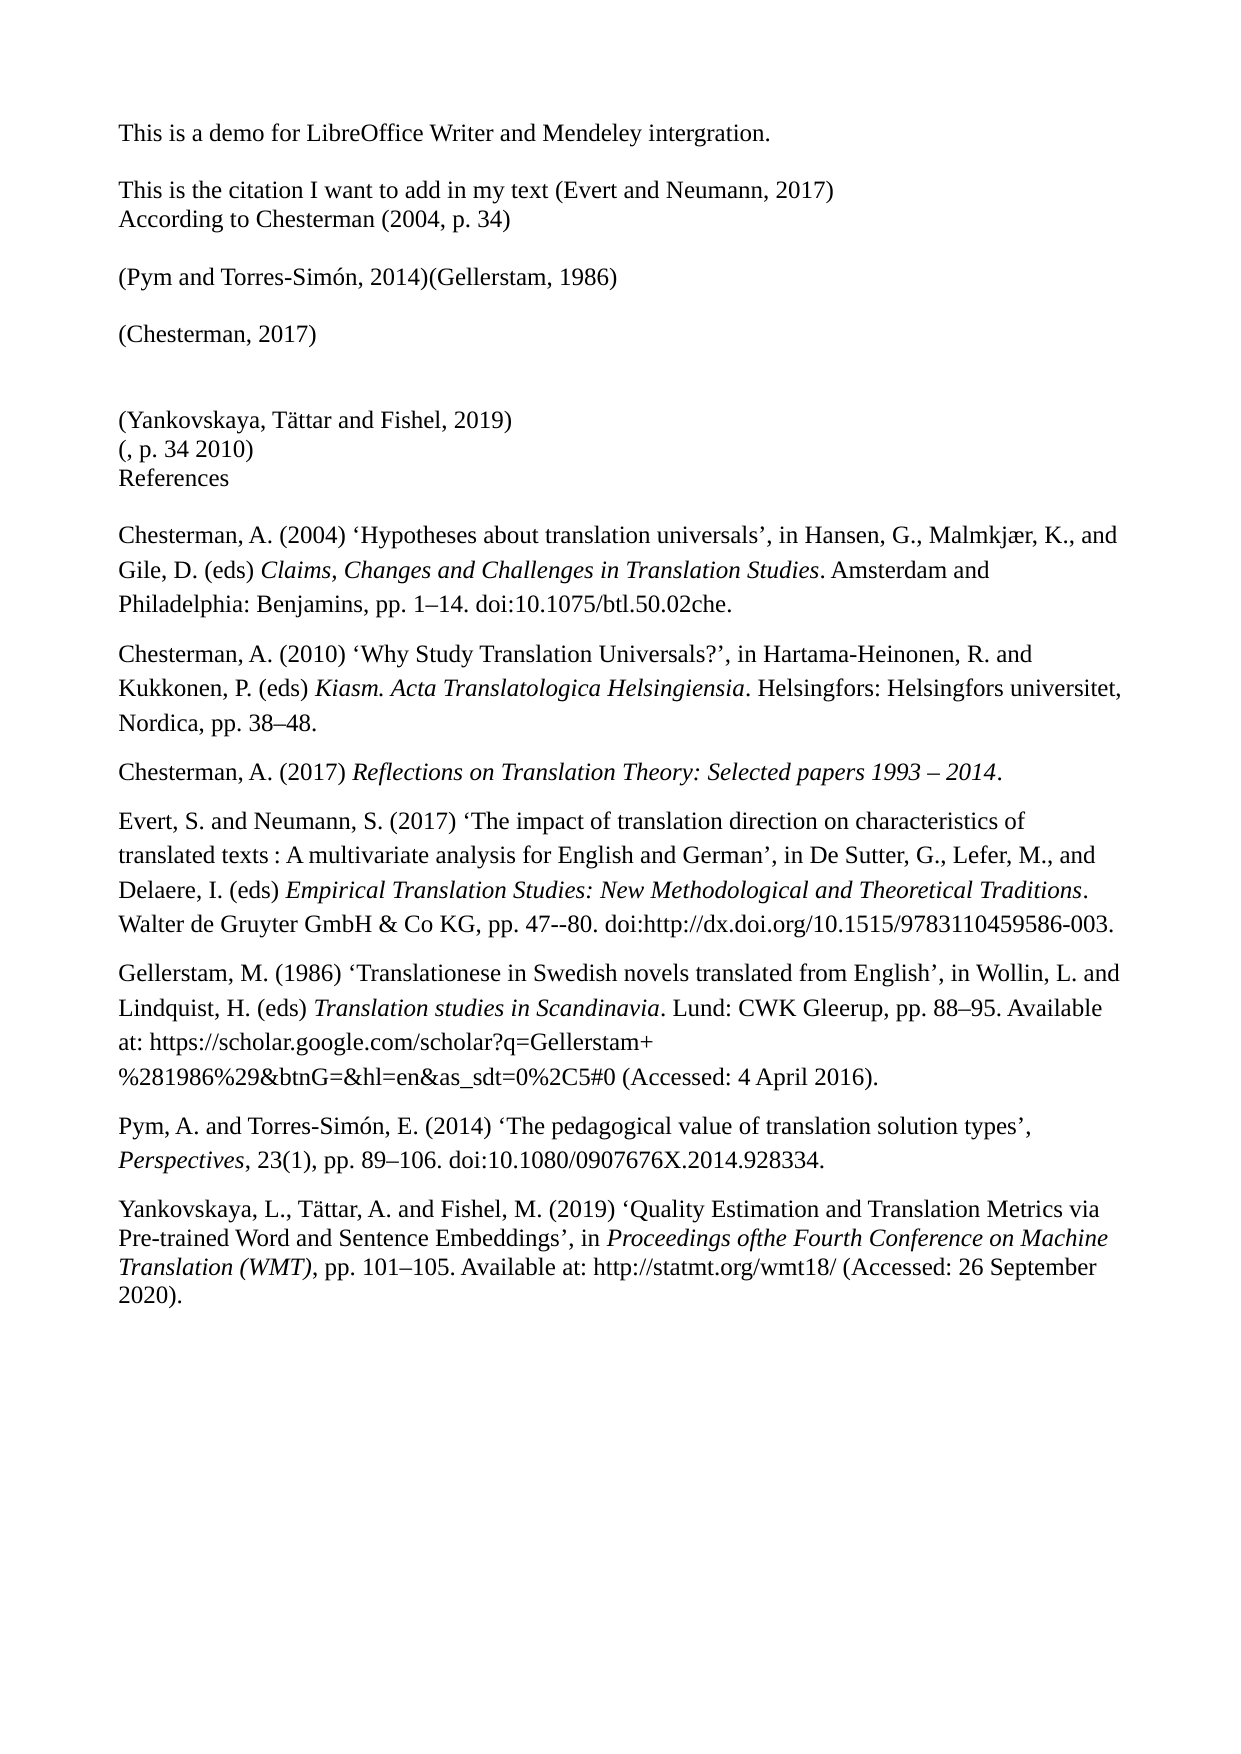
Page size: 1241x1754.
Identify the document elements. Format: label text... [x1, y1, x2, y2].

text Chesterman, A. (2004) ‘Hypotheses about translation universals’, in Hansen, G., Malmkjær, K., and Gile, D. (eds) Claims, Changes and Challenges in Translation Studies. Amsterdam and Philadelphia: Benjamins, pp. 1–14. doi:10.1075/btl.50.02che. [118, 521, 1122, 618]
text This is a demo for LibreOffice Writer and Mendeley intergration. [118, 118, 1122, 147]
text (Yankovskaya, Tättar and Fishel, 2019)⁠ [118, 406, 1122, 434]
text (, p. 34 2010)⁠ [118, 434, 1122, 463]
text Gellerstam, M. (1986) ‘Translationese in Swedish novels translated from English’, in Wollin, L. and Lindquist, H. (eds) Translation studies in Scandinavia. Lund: CWK Gleerup, pp. 88–95. Available at: https://scholar.google.com/scholar?q=Gellerstam+%281986%29&btnG=&hl=en&as_sdt=0%2C5#0 (Accessed: 4 April 2016). [118, 958, 1122, 1090]
text Chesterman, A. (2010) ‘Why Study Translation Universals?’, in Hartama-Heinonen, R. and Kukkonen, P. (eds) Kiasm. Acta Translatologica Helsingiensia. Helsingfors: Helsingfors universitet, Nordica, pp. 38–48. [118, 639, 1122, 736]
text This is the citation I want to add in my text (Evert and Neumann, 2017) [118, 176, 1122, 204]
text Chesterman, A. (2017) Reflections on Translation Theory: Selected papers 1993 – 2014. [118, 757, 1122, 785]
text (Chesterman, 2017) [118, 319, 1122, 348]
text Yankovskaya, L., Tättar, A. and Fishel, M. (2019) ‘Quality Estimation and Translation Metrics via Pre-trained Word and Sentence Embeddings’, in Proceedings ofthe Fourth Conference on Machine Translation (WMT), pp. 101–105. Available at: http://statmt.org/wmt18/ (Accessed: 26 September 2020). [118, 1194, 1122, 1309]
text References [118, 463, 1122, 492]
text ⁠⁠(Pym and Torres-Simón, 2014)(Gellerstam, 1986) [118, 262, 1122, 291]
text Pym, A. and Torres-Simón, E. (2014) ‘The pedagogical value of translation solution types’, Perspectives, 23(1), pp. 89–106. doi:10.1080/0907676X.2014.928334. [118, 1111, 1122, 1174]
text According to Chesterman (2004, p. 34)⁠ [118, 204, 1122, 233]
text Evert, S. and Neumann, S. (2017) ‘The impact of translation direction on characteristics of translated texts : A multivariate analysis for English and German’, in De Sutter, G., Lefer, M., and Delaere, I. (eds) Empirical Translation Studies: New Methodological and Theoretical Traditions. Walter de Gruyter GmbH & Co KG, pp. 47--80. doi:http://dx.doi.org/10.1515/9783110459586-003. [118, 806, 1122, 938]
text ⁠ [118, 377, 1122, 406]
